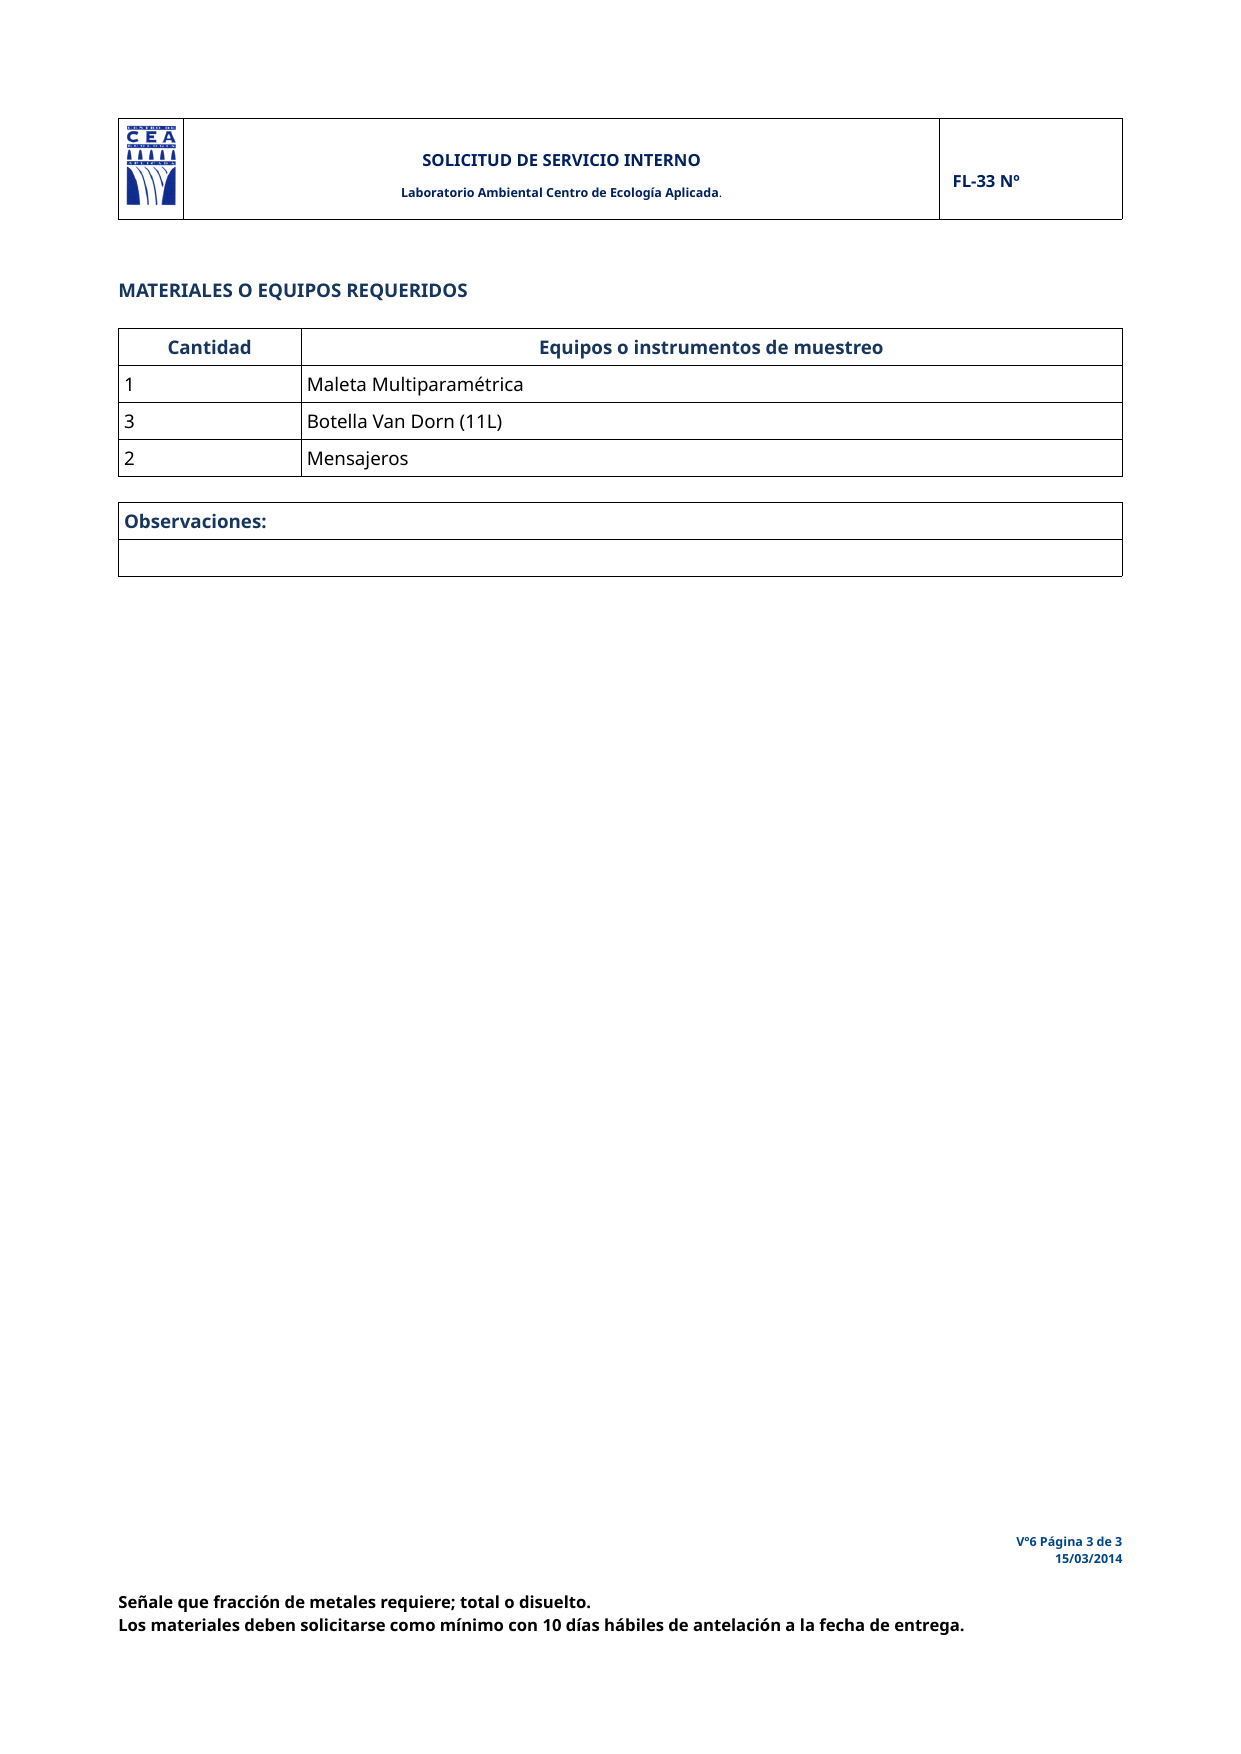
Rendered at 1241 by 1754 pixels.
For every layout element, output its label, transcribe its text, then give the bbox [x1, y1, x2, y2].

table_cell 1 [119, 366, 301, 402]
table_cell Botella Van Dorn (11L) [302, 403, 1122, 439]
table_header Cantidad [119, 329, 301, 365]
table_cell 3 [119, 403, 301, 439]
table_cell Mensajeros [302, 440, 1122, 476]
table_cell [119, 540, 1122, 576]
table_header Equipos o instrumentos de muestreo [302, 329, 1122, 365]
table_header Observaciones: [119, 503, 1122, 539]
table_cell Maleta Multiparamétrica [302, 366, 1122, 402]
table_cell 2 [119, 440, 301, 476]
picture [124, 123, 179, 207]
text MATERIALES O EQUIPOS REQUERIDOS [118, 277, 1122, 303]
